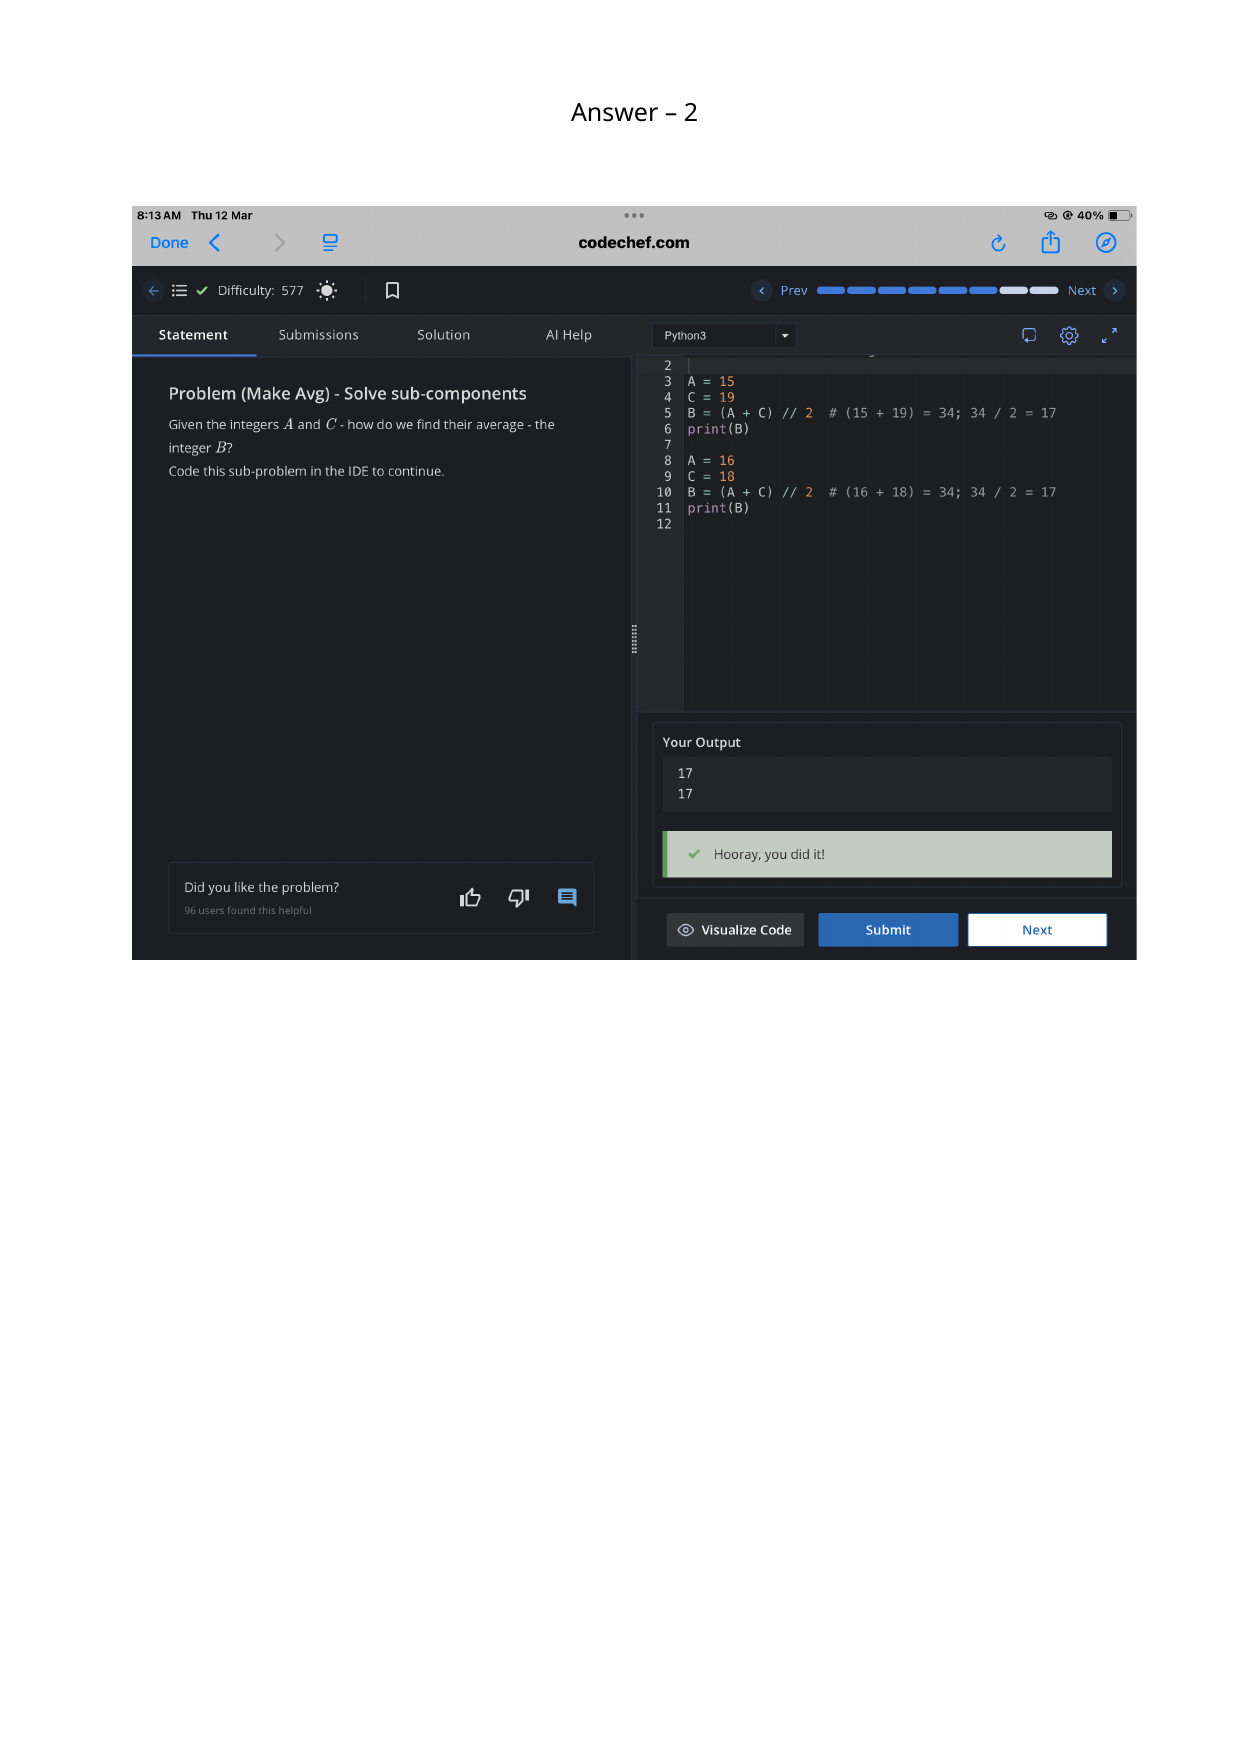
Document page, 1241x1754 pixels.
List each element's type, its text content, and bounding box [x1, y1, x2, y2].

picture [132, 206, 1137, 960]
text Answer – 2 [132, 94, 1137, 128]
